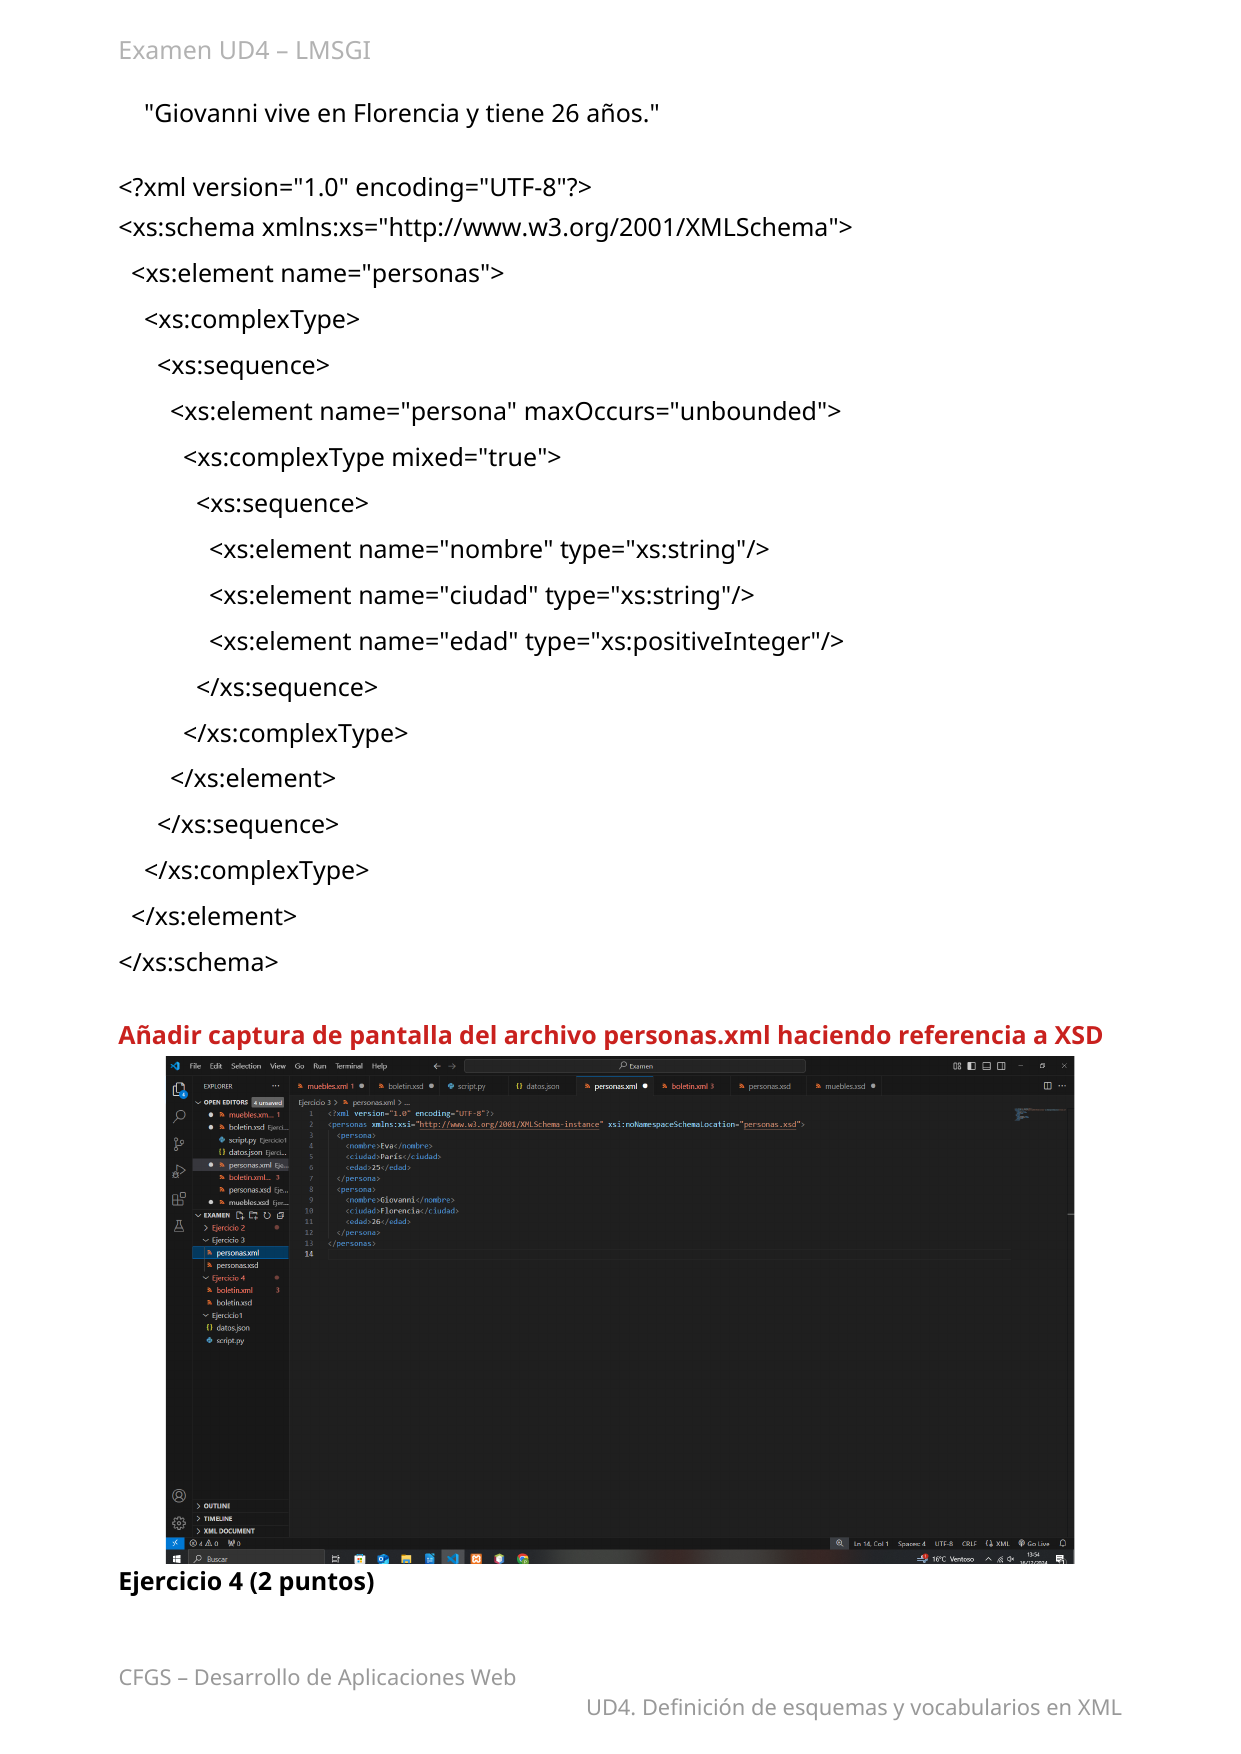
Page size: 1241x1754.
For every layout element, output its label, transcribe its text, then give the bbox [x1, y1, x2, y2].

picture [165, 1056, 1075, 1564]
text <?xml version="1.0" encoding="UTF-8"?> [118, 170, 1122, 204]
text Añadir captura de pantalla del archivo personas.xml haciendo referencia a XSD [118, 1017, 1122, 1052]
text </xs:element> [118, 761, 1122, 795]
text <xs:sequence> [118, 486, 1122, 519]
text </xs:schema> [118, 945, 1122, 979]
text "Giovanni vive en Florencia y tiene 26 años." [118, 96, 1122, 130]
text </xs:complexType> [118, 715, 1122, 749]
text <xs:element name="persona" maxOccurs="unbounded"> [118, 394, 1122, 428]
text <xs:complexType> [118, 302, 1122, 336]
text </xs:element> [118, 899, 1122, 933]
text </xs:sequence> [118, 807, 1122, 841]
text </xs:sequence> [118, 669, 1122, 703]
text <xs:sequence> [118, 348, 1122, 382]
text <xs:element name="personas"> [118, 256, 1122, 290]
text Ejercicio 4 (2 puntos) [118, 1063, 1122, 1598]
text </xs:complexType> [118, 853, 1122, 887]
text <xs:complexType mixed="true"> [118, 439, 1122, 474]
text <xs:element name="ciudad" type="xs:string"/> [118, 577, 1122, 611]
text <xs:element name="edad" type="xs:positiveInteger"/> [118, 623, 1122, 657]
text <xs:schema xmlns:xs="http://www.w3.org/2001/XMLSchema"> [118, 210, 1122, 244]
text <xs:element name="nombre" type="xs:string"/> [118, 531, 1122, 566]
